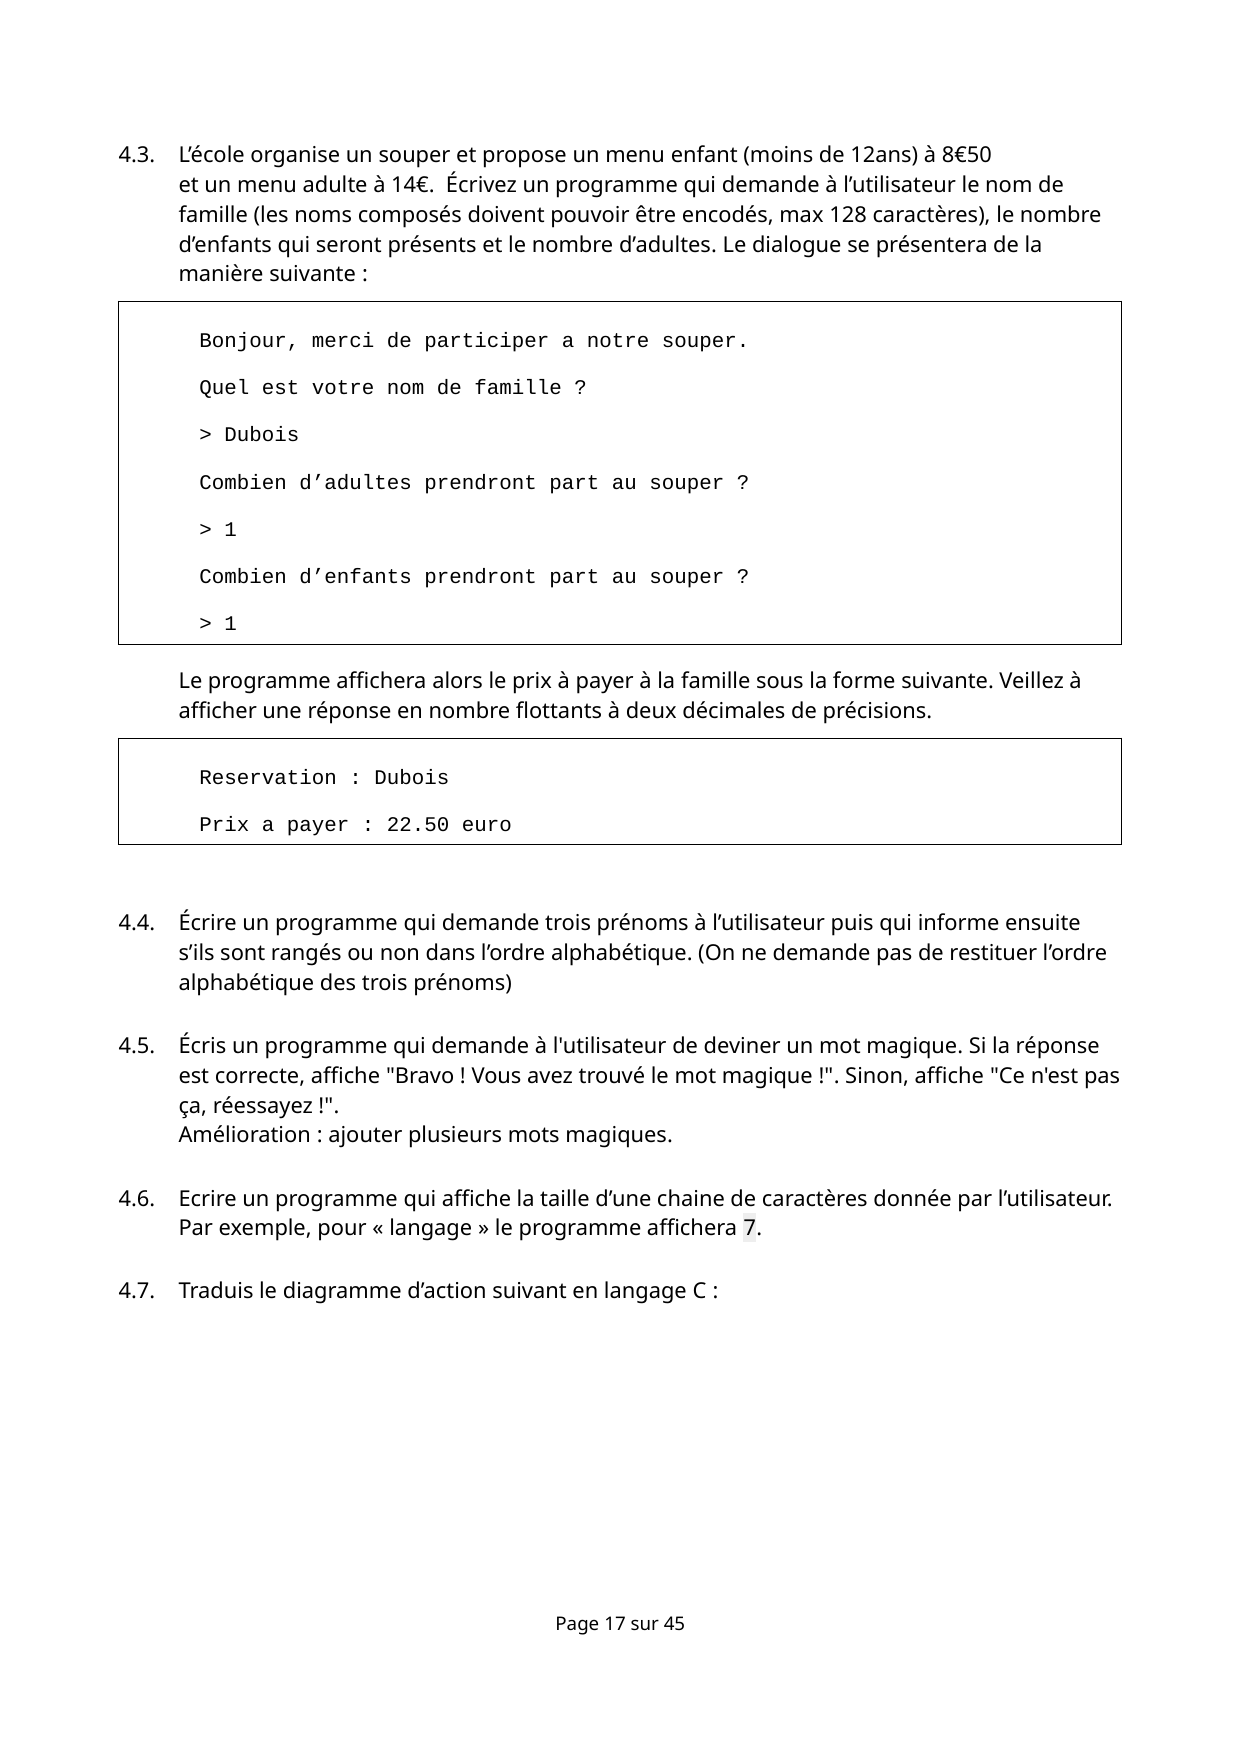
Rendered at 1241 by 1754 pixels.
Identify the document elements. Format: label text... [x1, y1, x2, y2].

subtitle Traduis le diagramme d’action suivant en langage C : [118, 1276, 1122, 1305]
table_header Bonjour, merci de participer a notre souper. Quel est votre nom de famille ? > Dubois Combien d’adultes prendront part au souper ? > 1 Combien d’enfants prendront part au souper ? > 1 [119, 302, 1121, 643]
subtitle Ecrire un programme qui affiche la taille d’une chaine de caractères donnée par l’utilisateur. Par exemple, pour « langage » le programme affichera 7. [118, 1183, 1122, 1242]
table_header Reservation : Dubois Prix a payer : 22.50 euro [119, 739, 1121, 844]
subtitle Écrire un programme qui demande trois prénoms à l’utilisateur puis qui informe ensuite s’ils sont rangés ou non dans l’ordre alphabétique. (On ne demande pas de restituer l’ordre alphabétique des trois prénoms) [118, 907, 1122, 997]
subtitle Le programme affichera alors le prix à payer à la famille sous la forme suivante. Veillez à afficher une réponse en nombre flottants à deux décimales de précisions. [118, 665, 1122, 725]
subtitle L’école organise un souper et propose un menu enfant (moins de 12ans) à 8€50 et un menu adulte à 14€. Écrivez un programme qui demande à l’utilisateur le nom de famille (les noms composés doivent pouvoir être encodés, max 128 caractères), le nombre d’enfants qui seront présents et le nombre d’adultes. Le dialogue se présentera de la manière suivante : [118, 139, 1122, 288]
subtitle Écris un programme qui demande à l'utilisateur de deviner un mot magique. Si la réponse est correcte, affiche "Bravo ! Vous avez trouvé le mot magique !". Sinon, affiche "Ce n'est pas ça, réessayez !". Amélioration : ajouter plusieurs mots magiques. [118, 1030, 1122, 1149]
